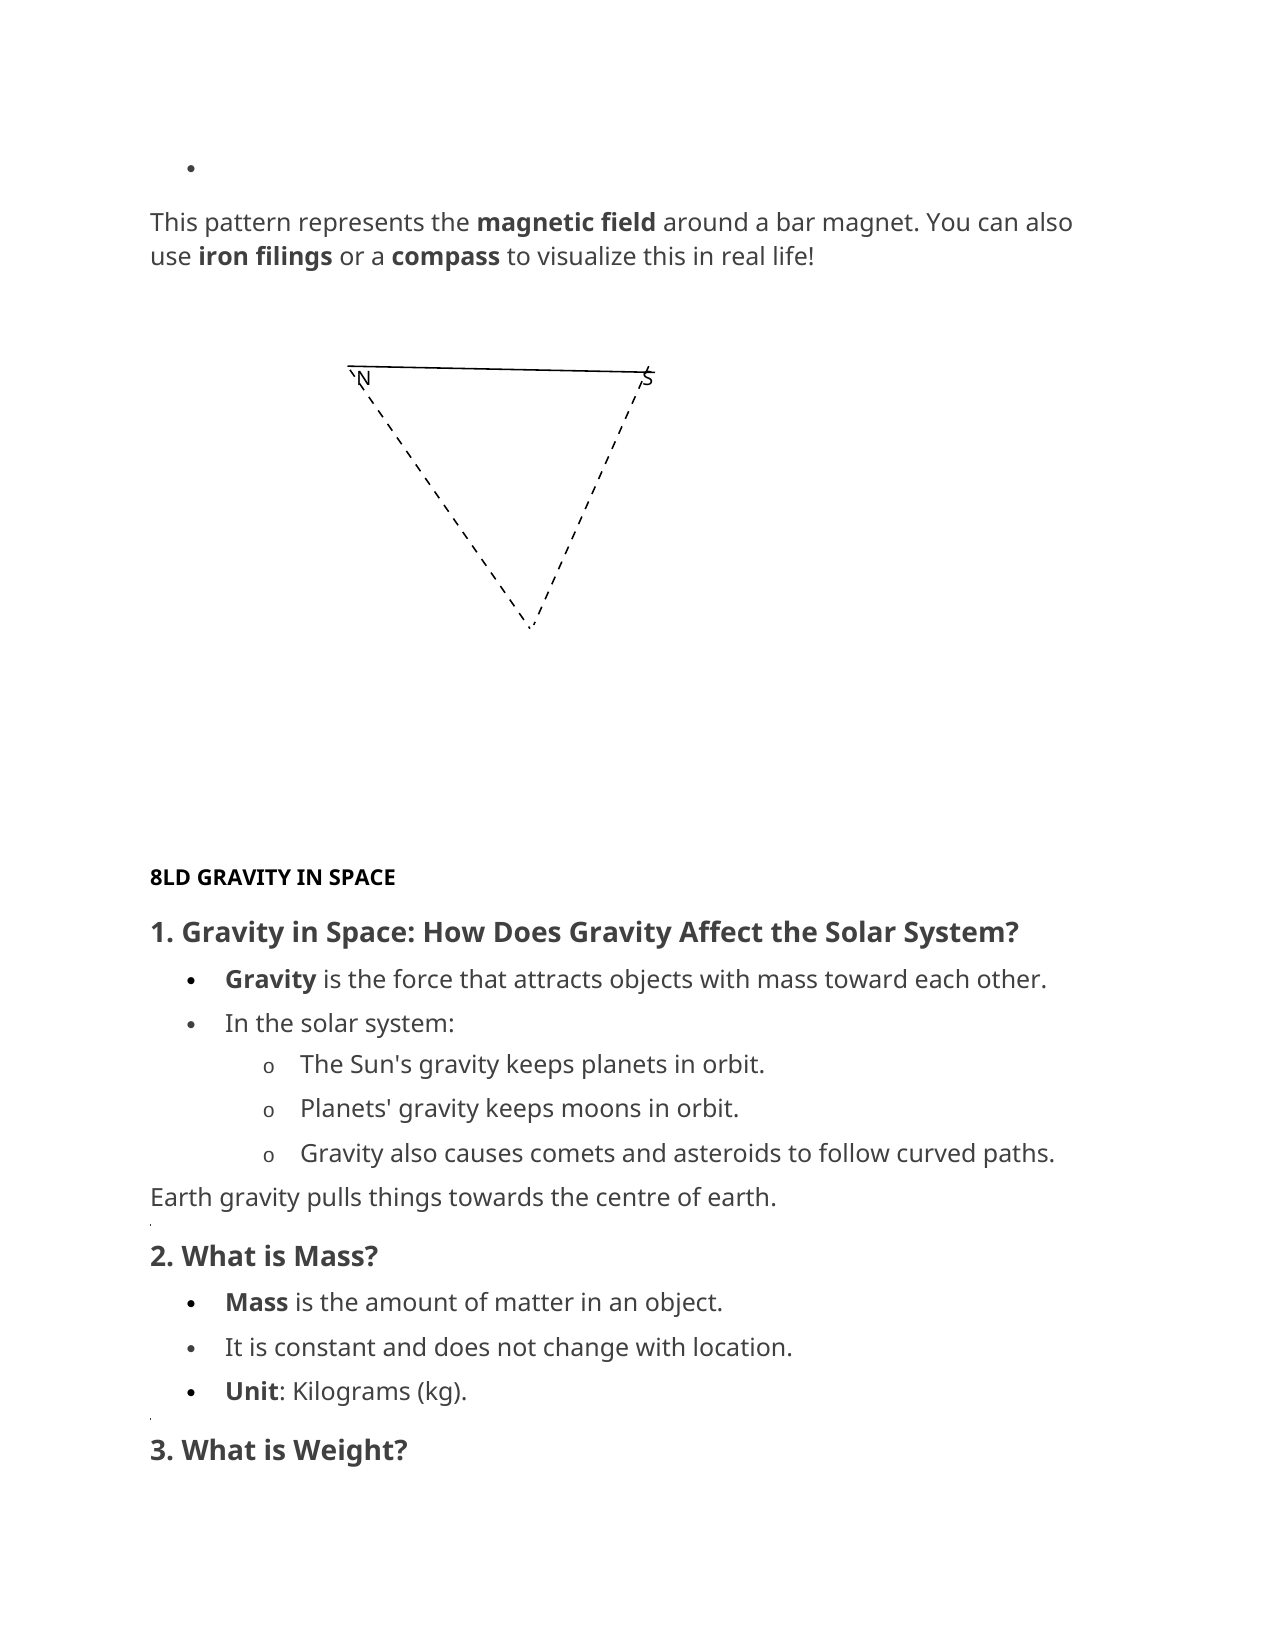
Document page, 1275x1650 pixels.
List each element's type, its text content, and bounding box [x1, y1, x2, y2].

list Mass is the amount of matter in an object. [187, 1285, 1125, 1319]
subtitle 1. Gravity in Space: How Does Gravity Affect the Solar System? [150, 913, 1125, 951]
list Planets' gravity keeps moons in orbit. [262, 1091, 1125, 1125]
list The Sun's gravity keeps planets in orbit. [262, 1046, 1125, 1080]
text \ / [150, 607, 1125, 634]
text 8LD GRAVITY IN SPACE [150, 862, 1125, 892]
text \ / [150, 337, 1125, 364]
text \ / [150, 472, 1125, 499]
text \ / [150, 391, 1125, 418]
list It is constant and does not change with location. [187, 1329, 1125, 1363]
text \ / [150, 310, 1125, 337]
list In the solar system: [187, 1006, 1125, 1040]
text \ / [150, 445, 1125, 472]
text This pattern represents the magnetic field around a bar magnet. You can also use iron filings or a compass to visualize this in real life! [150, 205, 1125, 273]
text \ / [150, 580, 1125, 607]
text \ / [150, 553, 1125, 580]
text \ / [150, 526, 1125, 553]
list Unit: Kilograms (kg). [187, 1374, 1125, 1408]
text Earth gravity pulls things towards the centre of earth. [150, 1180, 1125, 1214]
subtitle 2. What is Mass? [150, 1236, 1125, 1274]
text \/ [150, 634, 1125, 661]
list Gravity is the force that attracts objects with mass toward each other. [187, 962, 1125, 996]
list Gravity also causes comets and asteroids to follow curved paths. [262, 1135, 1125, 1169]
text \ / [150, 499, 1125, 526]
subtitle 3. What is Weight? [150, 1430, 1125, 1469]
text \ / [150, 418, 1125, 445]
text ------------------------ S [150, 283, 1125, 310]
text \ /nNNN S [150, 364, 1125, 391]
